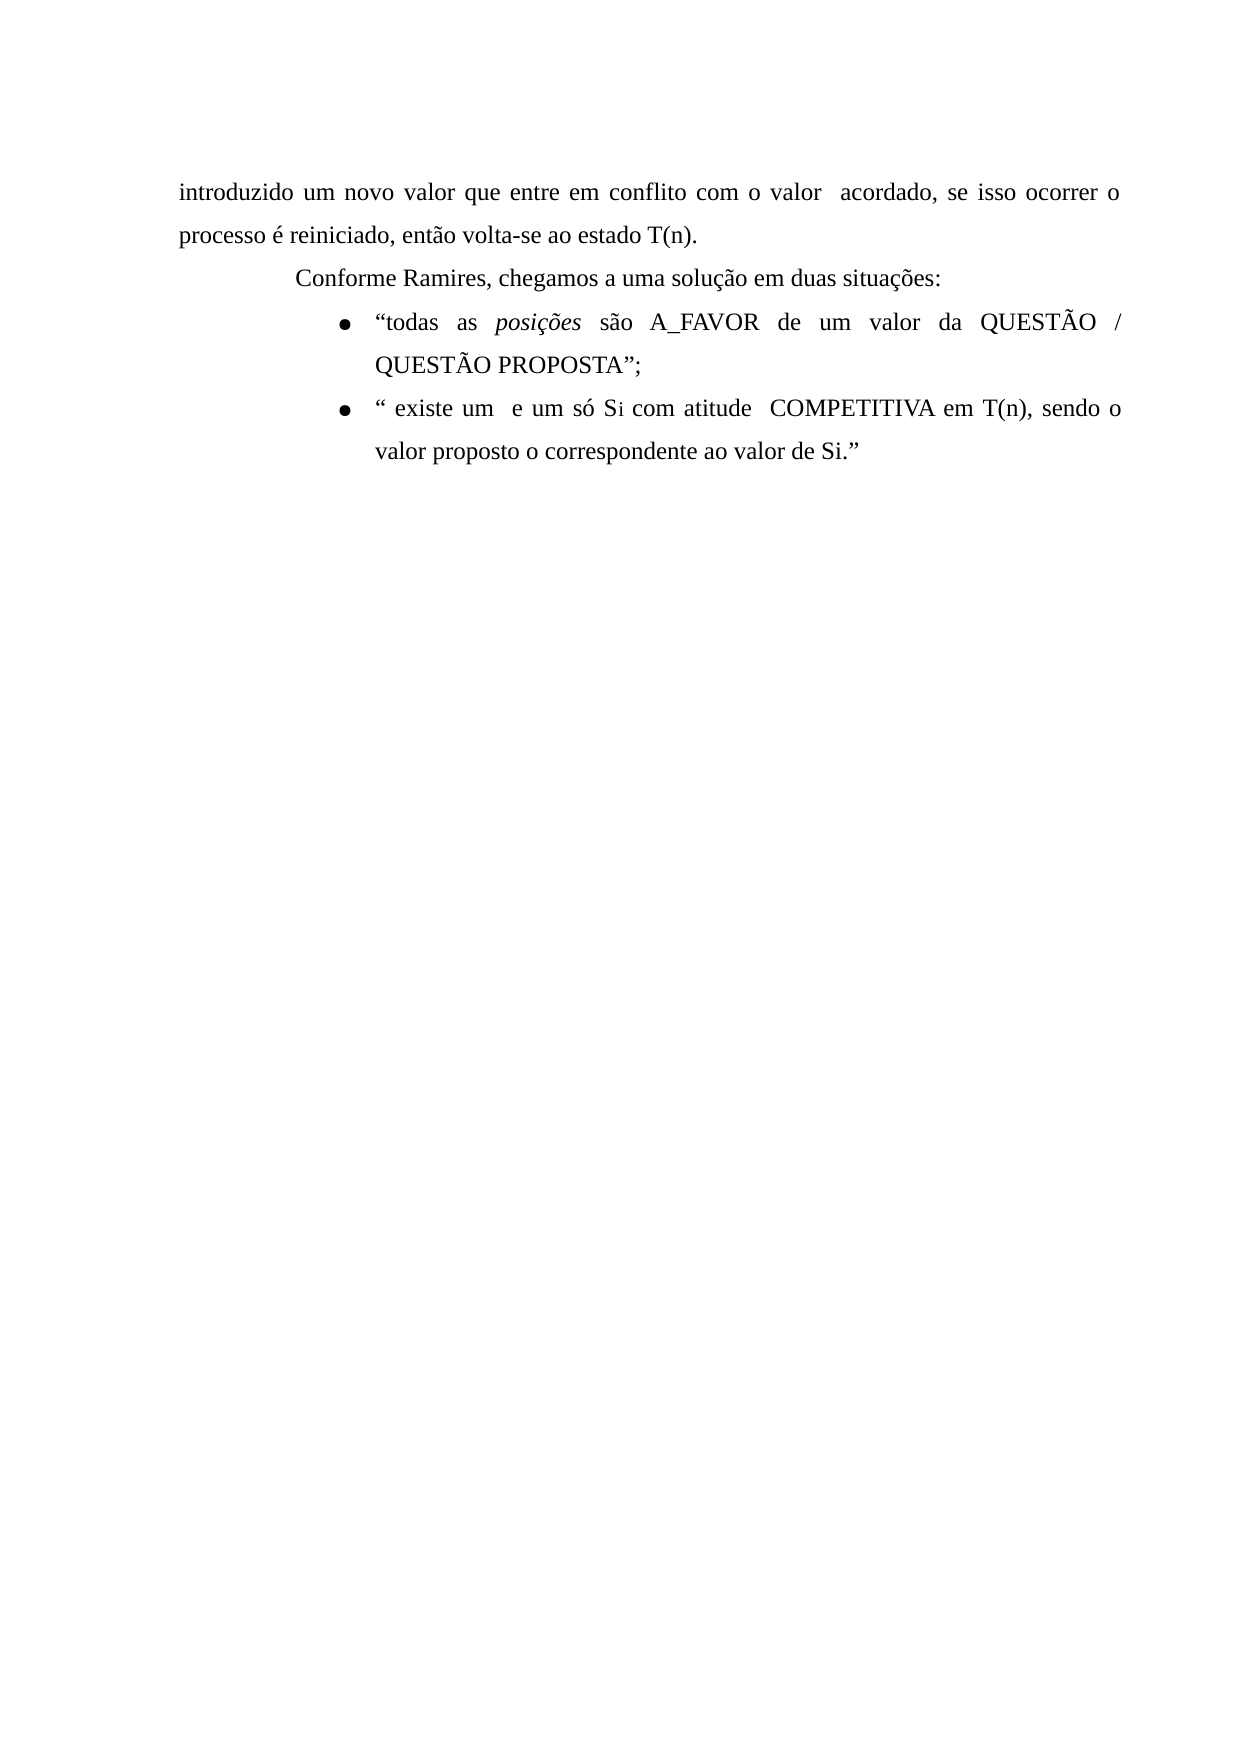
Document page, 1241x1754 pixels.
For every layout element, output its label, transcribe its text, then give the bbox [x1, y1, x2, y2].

list “ existe um e um só Si com atitude COMPETITIVA em T(n), sendo o valor proposto o correspondente ao valor de Si.” [337, 393, 1122, 465]
list “todas as posições são A_FAVOR de um valor da QUESTÃO / QUESTÃO PROPOSTA”; [337, 307, 1122, 378]
text Conforme Ramires, chegamos a uma solução em duas situações: [177, 263, 1122, 292]
text introduzido um novo valor que entre em conflito com o valor acordado, se isso ocorrer o processo é reiniciado, então volta-se ao estado T(n). [178, 177, 1122, 249]
